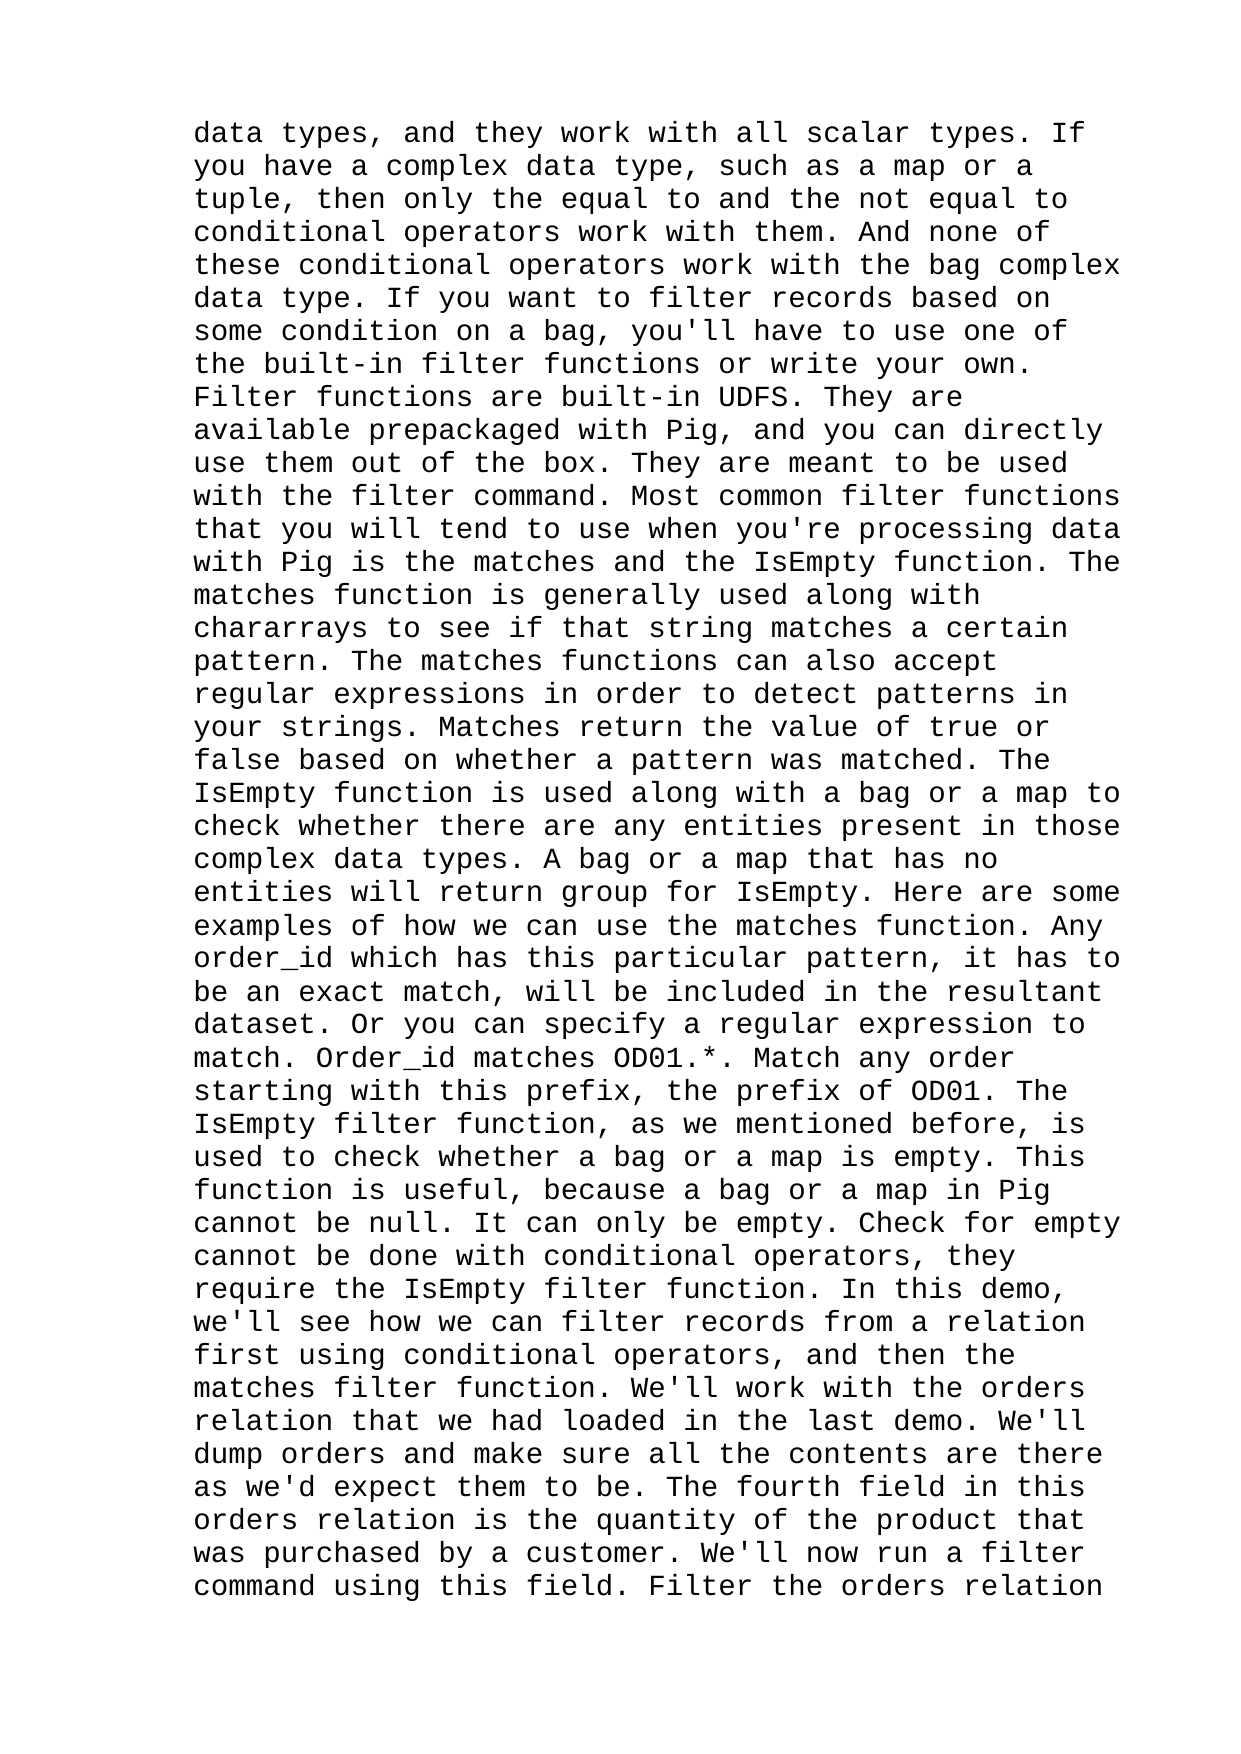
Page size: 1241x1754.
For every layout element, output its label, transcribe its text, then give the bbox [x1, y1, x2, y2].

list data types, and they work with all scalar types. If you have a complex data type, such as a map or a tuple, then only the equal to and the not equal to conditional operators work with them. And none of these conditional operators work with the bag complex data type. If you want to filter records based on some condition on a bag, you'll have to use one of the built-in filter functions or write your own. Filter functions are built-in UDFS. They are available prepackaged with Pig, and you can directly use them out of the box. They are meant to be used with the filter command. Most common filter functions that you will tend to use when you're processing data with Pig is the matches and the IsEmpty function. The matches function is generally used along with chararrays to see if that string matches a certain pattern. The matches functions can also accept regular expressions in order to detect patterns in your strings. Matches return the value of true or false based on whether a pattern was matched. The IsEmpty function is used along with a bag or a map to check whether there are any entities present in those complex data types. A bag or a map that has no entities will return group for IsEmpty. Here are some examples of how we can use the matches function. Any order_id which has this particular pattern, it has to be an exact match, will be included in the resultant dataset. Or you can specify a regular expression to match. Order_id matches OD01.*. Match any order starting with this prefix, the prefix of OD01. The IsEmpty filter function, as we mentioned before, is used to check whether a bag or a map is empty. This function is useful, because a bag or a map in Pig cannot be null. It can only be empty. Check for empty cannot be done with conditional operators, they require the IsEmpty filter function. In this demo, we'll see how we can filter records from a relation first using conditional operators, and then the matches filter function. We'll work with the orders relation that we had loaded in the last demo. We'll dump orders and make sure all the contents are there as we'd expect them to be. The fourth field in this orders relation is the quantity of the product that was purchased by a customer. We'll now run a filter command using this field. Filter the orders relation [156, 118, 1122, 1604]
